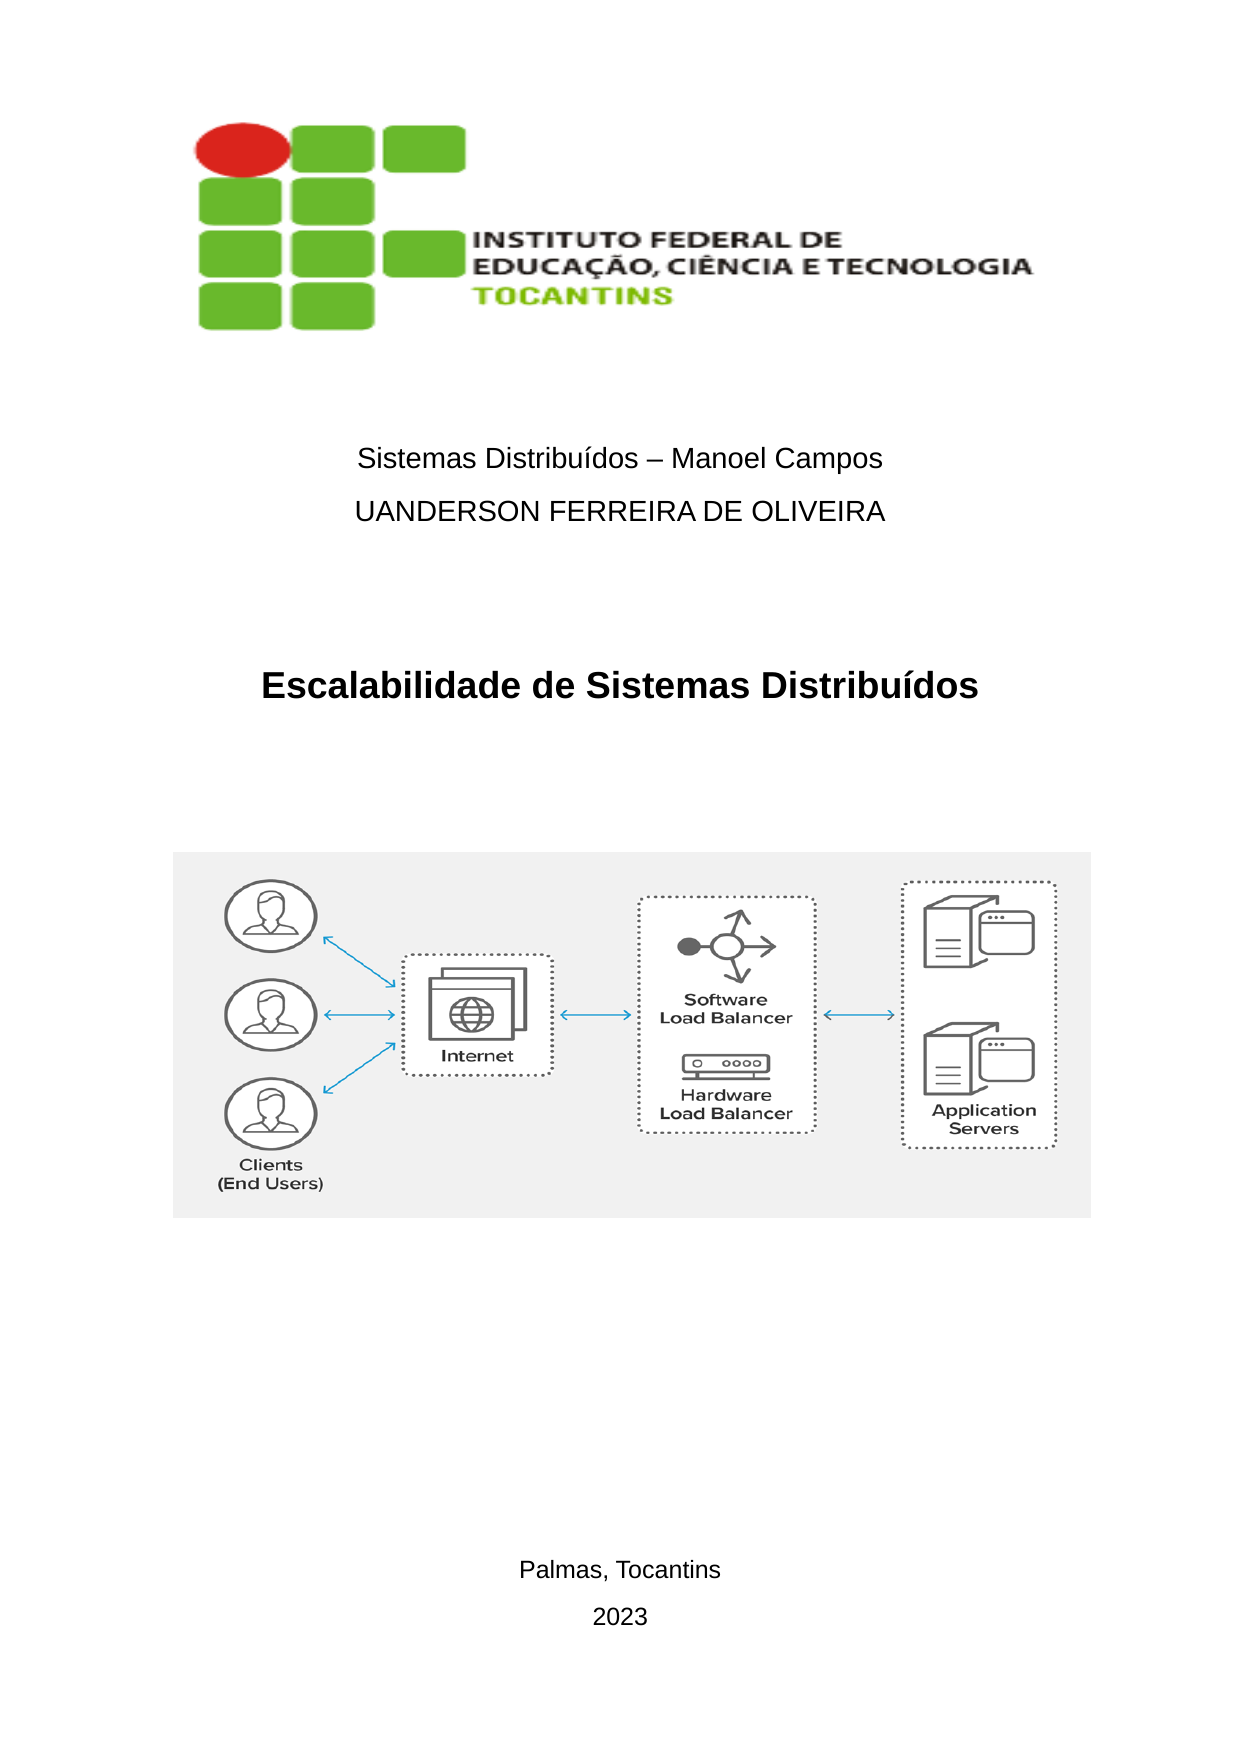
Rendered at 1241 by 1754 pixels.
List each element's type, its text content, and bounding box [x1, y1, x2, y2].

text Palmas, Tocantins [118, 1555, 1122, 1583]
text Sistemas Distribuídos – Manoel Campos [118, 441, 1122, 474]
text 2023 [118, 1602, 1122, 1631]
picture [173, 852, 1091, 1218]
picture [189, 118, 1051, 342]
subtitle Escalabilidade de Sistemas Distribuídos [118, 663, 1122, 706]
text UANDERSON FERREIRA DE OLIVEIRA [118, 494, 1122, 528]
